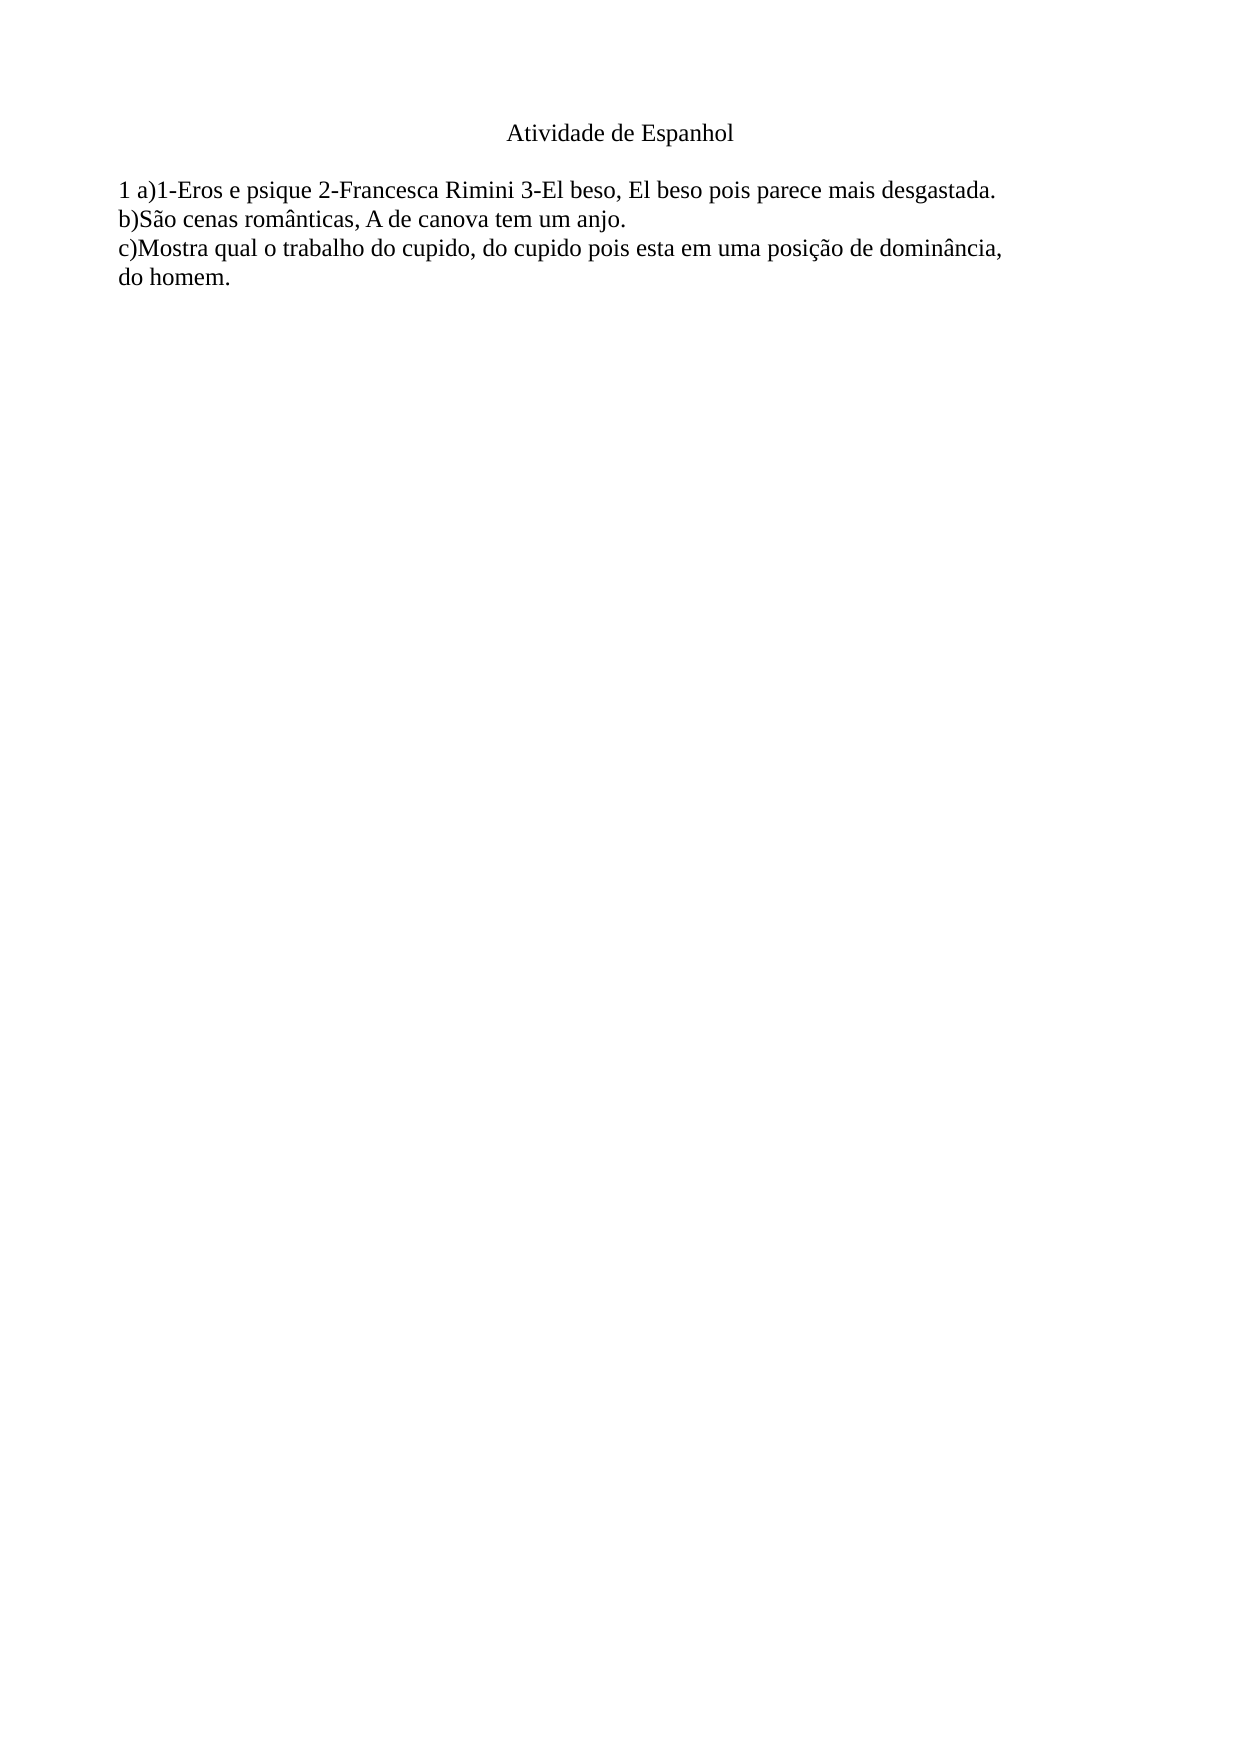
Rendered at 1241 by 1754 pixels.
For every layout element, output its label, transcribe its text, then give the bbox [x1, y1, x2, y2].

text c)Mostra qual o trabalho do cupido, do cupido pois esta em uma posição de dominância, [118, 233, 1122, 262]
text 1 a)1-Eros e psique 2-Francesca Rimini 3-El beso, El beso pois parece mais desgastada. [118, 176, 1122, 204]
text Atividade de Espanhol [118, 118, 1122, 147]
text b)São cenas românticas, A de canova tem um anjo. [118, 204, 1122, 233]
text do homem. [118, 262, 1122, 291]
